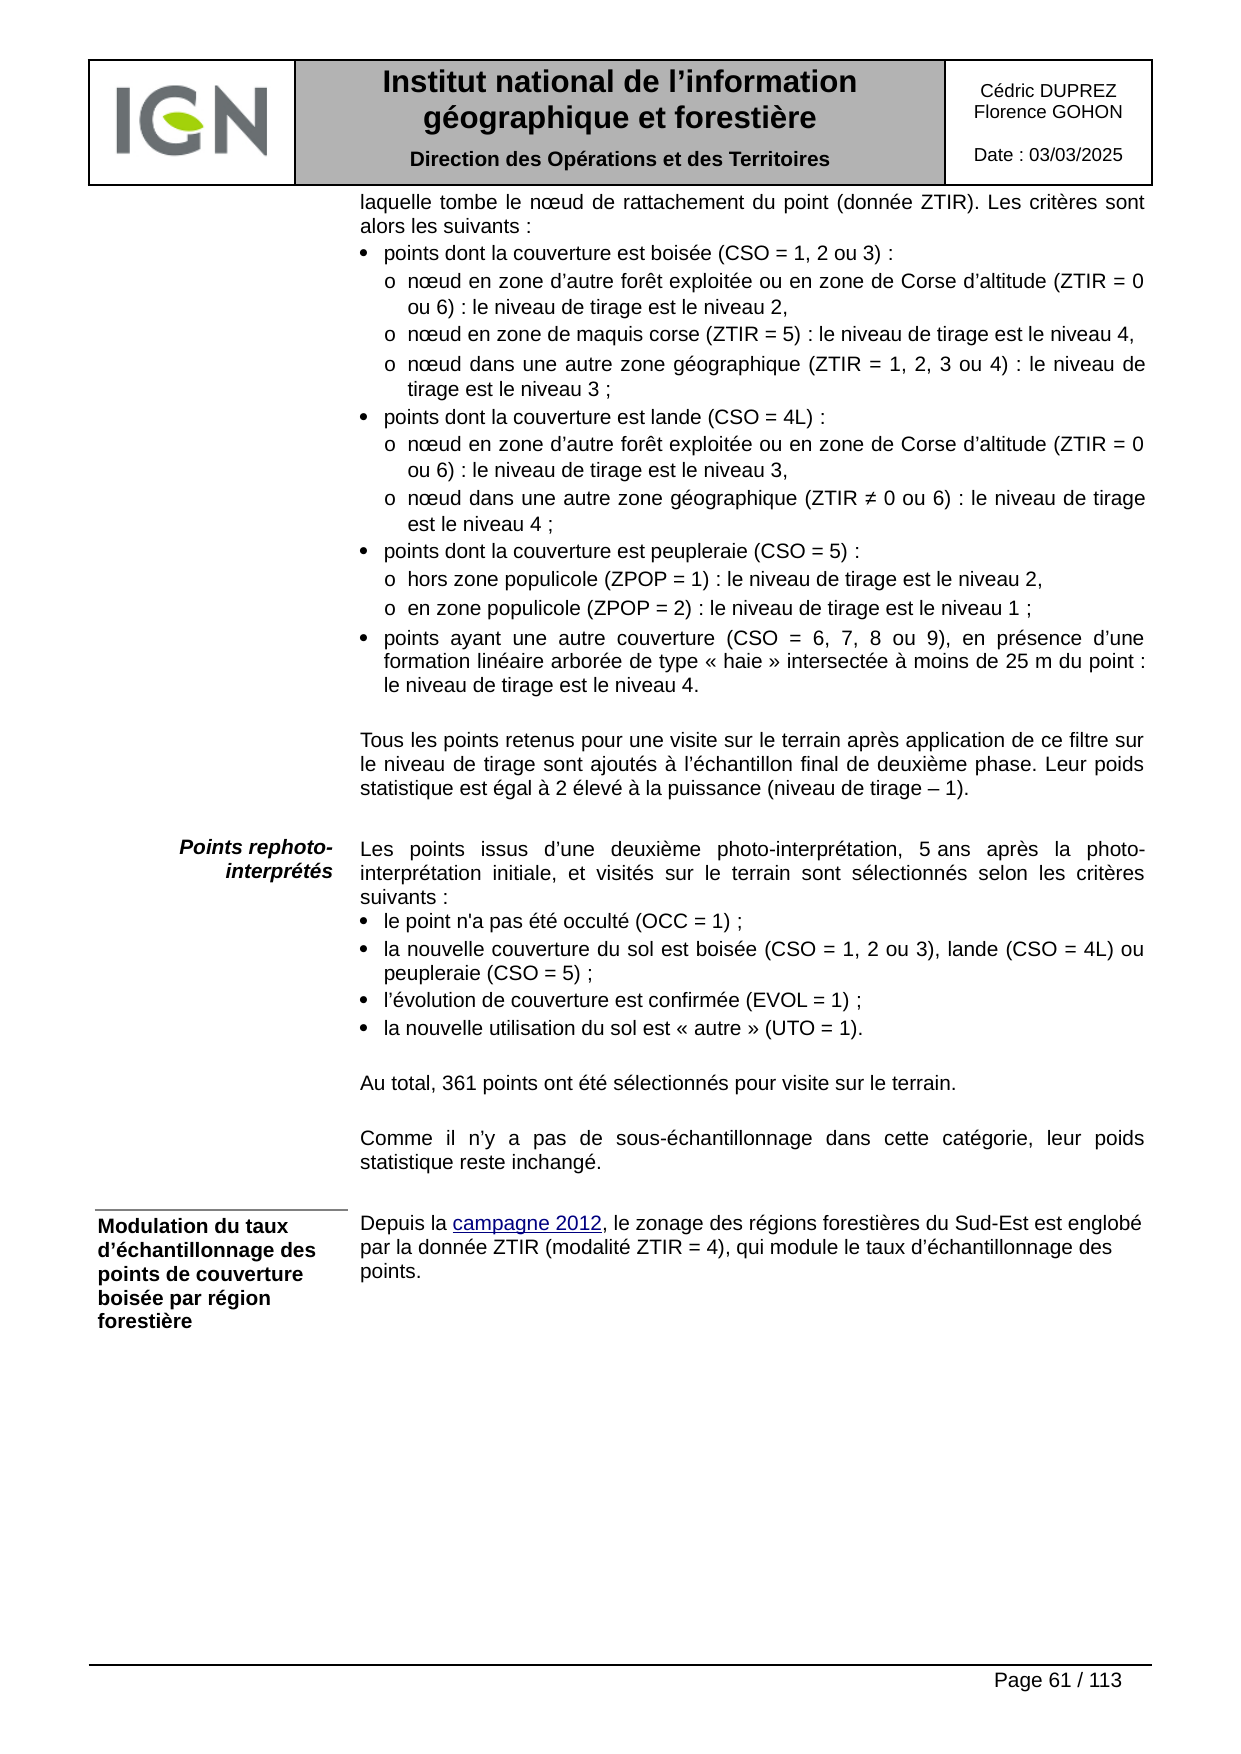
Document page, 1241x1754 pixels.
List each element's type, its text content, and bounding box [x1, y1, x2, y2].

table_cell Depuis la campagne 2012, le zonage des régions forestières du Sud-Est est englobé par la donnée ZTIR (modalité ZTIR = 4), qui module le taux d’échantillonnage des points. [354, 1207, 1152, 1342]
table_cell Modulation du taux d’échantillonnage des points de couverture boisée par région forestière [89, 1207, 354, 1342]
table_cell Les points issus d’une deuxième photo-interprétation, 5 ans après la photo-interprétation initiale, et visités sur le terrain sont sélectionnés selon les critères suivants : le point n'a pas été occulté (OCC = 1) ; la nouvelle couverture du sol est boisée (CSO = 1, 2 ou 3), lande (CSO = 4L) ou peupleraie (CSO = 5) ; l’évolution de couverture est confirmée (EVOL = 1) ; la nouvelle utilisation du sol est « autre » (UTO = 1). Au total, 361 points ont été sélectionnés pour visite sur le terrain. Comme il n’y a pas de sous-échantillonnage dans cette catégorie, leur poids statistique reste inchangé. [354, 834, 1152, 1207]
table_cell laquelle tombe le nœud de rattachement du point (donnée ZTIR). Les critères sont alors les suivants : points dont la couverture est boisée (CSO = 1, 2 ou 3) : nœud en zone d’autre forêt exploitée ou en zone de Corse d’altitude (ZTIR = 0 ou 6) : le niveau de tirage est le niveau 2, nœud en zone de maquis corse (ZTIR = 5) : le niveau de tirage est le niveau 4, nœud dans une autre zone géographique (ZTIR = 1, 2, 3 ou 4) : le niveau de tirage est le niveau 3 ; points dont la couverture est lande (CSO = 4L) : nœud en zone d’autre forêt exploitée ou en zone de Corse d’altitude (ZTIR = 0 ou 6) : le niveau de tirage est le niveau 3, nœud dans une autre zone géographique (ZTIR ≠ 0 ou 6) : le niveau de tirage est le niveau 4 ; points dont la couverture est peupleraie (CSO = 5) : hors zone populicole (ZPOP = 1) : le niveau de tirage est le niveau 2, en zone populicole (ZPOP = 2) : le niveau de tirage est le niveau 1 ; points ayant une autre couverture (CSO = 6, 7, 8 ou 9), en présence d’une formation linéaire arborée de type « haie » intersectée à moins de 25 m du point : le niveau de tirage est le niveau 4. Tous les points retenus pour une visite sur le terrain après application de ce filtre sur le niveau de tirage sont ajoutés à l’échantillon final de deuxième phase. Leur poids statistique est égal à 2 élevé à la puissance (niveau de tirage – 1). [354, 186, 1152, 834]
picture [91, 62, 293, 180]
table_cell Points rephoto-interprétés [89, 834, 354, 1207]
table_cell [89, 186, 354, 834]
